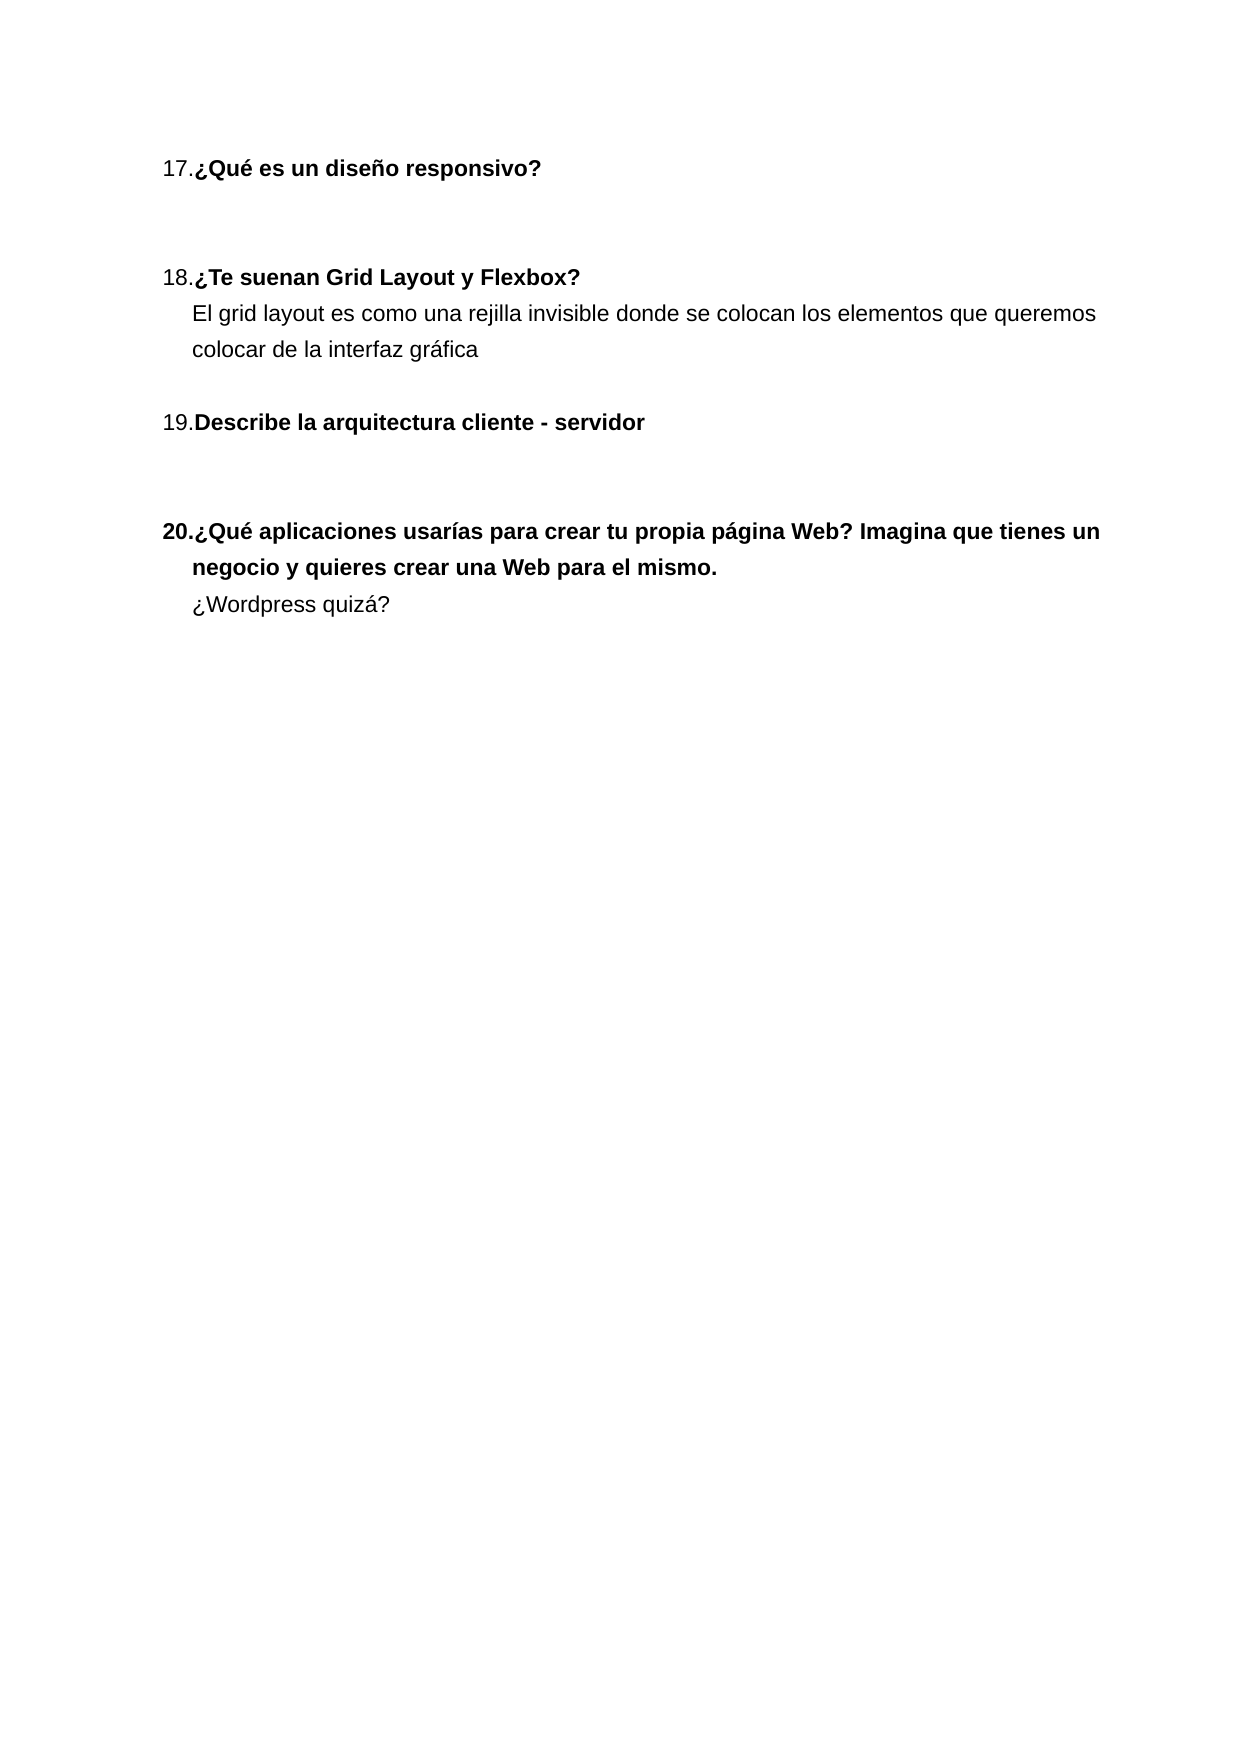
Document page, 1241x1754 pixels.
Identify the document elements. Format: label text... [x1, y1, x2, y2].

list ¿Wordpress quizá? [162, 591, 1122, 617]
list ¿Qué es un diseño responsivo? [162, 154, 1122, 253]
list [162, 118, 1122, 144]
list ¿Te suenan Grid Layout y Flexbox? El grid layout es como una rejilla invisible donde se colocan los elementos que queremos colocar de la interfaz gráfica [162, 263, 1122, 399]
list ¿Qué aplicaciones usarías para crear tu propia página Web? Imagina que tienes un negocio y quieres crear una Web para el mismo. [162, 518, 1122, 581]
list Describe la arquitectura cliente - servidor [162, 409, 1122, 508]
